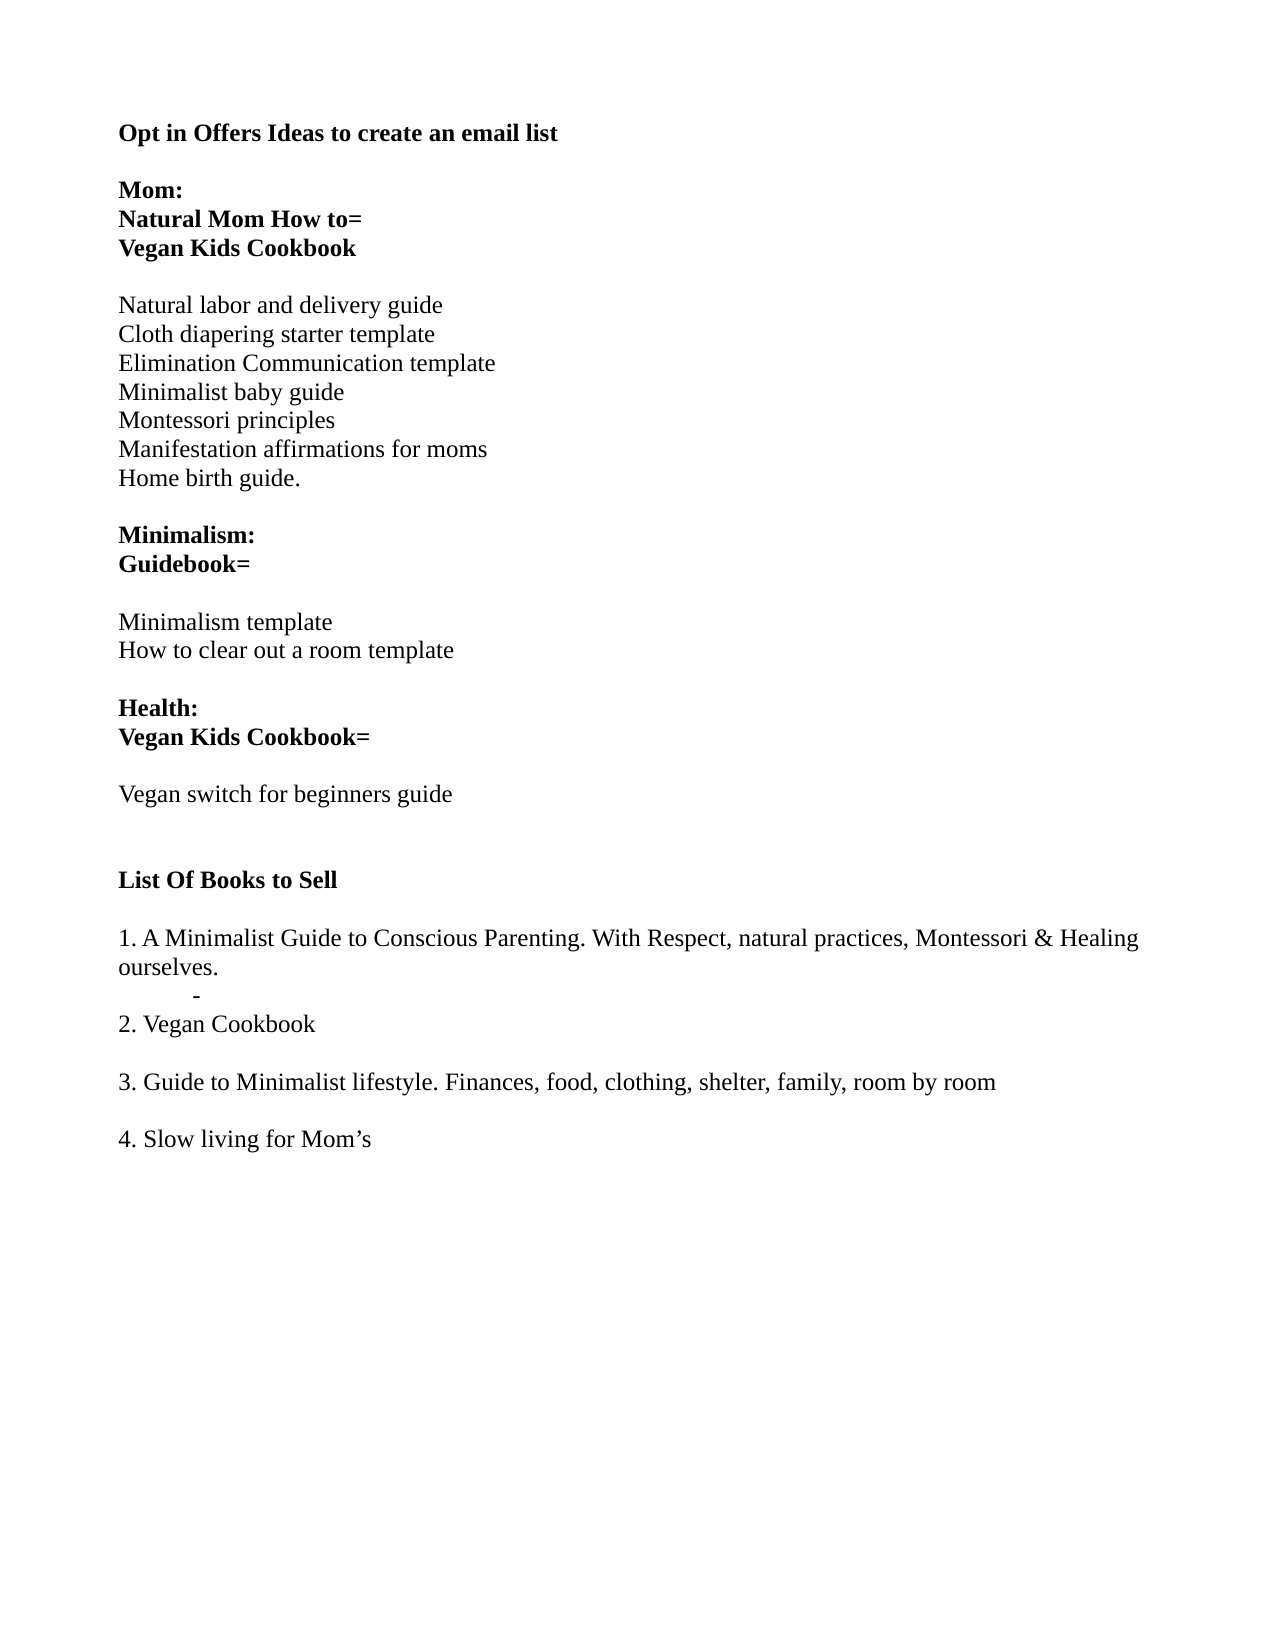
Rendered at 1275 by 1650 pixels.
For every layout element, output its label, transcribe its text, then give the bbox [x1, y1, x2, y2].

text Opt in Offers Ideas to create an email list Mom: Natural Mom How to= Vegan Kids Cookbook Natural labor and delivery guide Cloth diapering starter template Elimination Communication template Minimalist baby guide Montessori principles Manifestation affirmations for moms Home birth guide. Minimalism: Guidebook= Minimalism template How to clear out a room template Health: Vegan Kids Cookbook= Vegan switch for beginners guide List Of Books to Sell 1. A Minimalist Guide to Conscious Parenting. With Respect, natural practices, Montessori & Healing ourselves. - 2. Vegan Cookbook 3. Guide to Minimalist lifestyle. Finances, food, clothing, shelter, family, room by room [118, 118, 1157, 1096]
text 4. Slow living for Mom’s [118, 1124, 1157, 1153]
